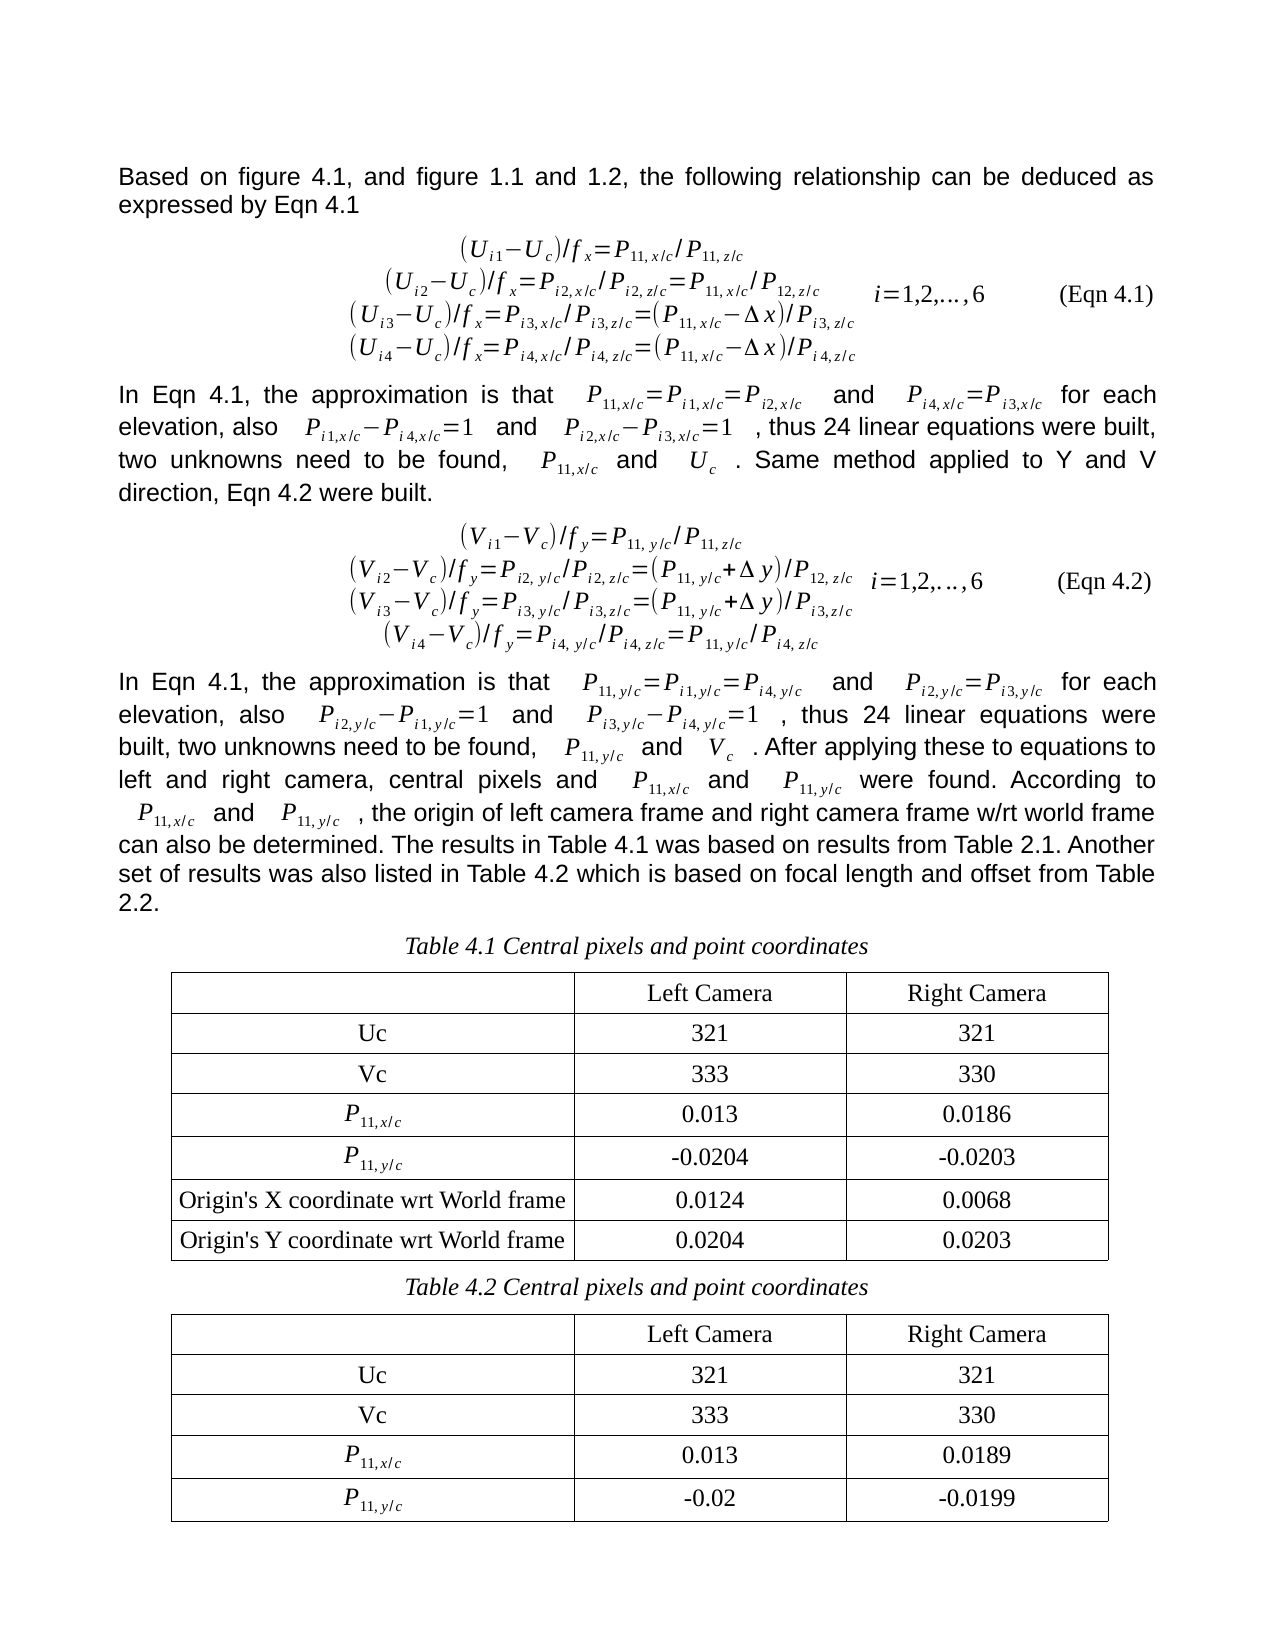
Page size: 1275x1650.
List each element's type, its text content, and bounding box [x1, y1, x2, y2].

table_cell -0.0199 [847, 1479, 1108, 1521]
text In Eqn 4.1, the approximation is that and for each elevation, also and , thus 24 linear equations were built, two unknowns need to be found, and . Same method applied to Y and V direction, Eqn 4.2 were built. [118, 380, 1157, 506]
table_cell [172, 1137, 574, 1179]
table_cell 321 [575, 1014, 846, 1053]
table_cell [172, 1094, 574, 1136]
table_cell 333 [575, 1395, 846, 1435]
table_header [172, 1315, 574, 1354]
table_cell 0.0186 [847, 1094, 1108, 1136]
table_header Left Camera [575, 1315, 846, 1354]
table_cell [172, 1479, 574, 1521]
table_cell [172, 1436, 574, 1478]
table_cell -0.0203 [847, 1137, 1108, 1179]
table_cell Origin's X coordinate wrt World frame [172, 1180, 574, 1219]
table_cell 321 [847, 1014, 1108, 1053]
table_cell 0.0204 [575, 1221, 846, 1260]
table_header [172, 973, 574, 1013]
table_cell Vc [172, 1054, 574, 1093]
table_cell -0.02 [575, 1479, 846, 1521]
table_cell Origin's Y coordinate wrt World frame [172, 1221, 574, 1260]
table_cell 321 [575, 1355, 846, 1394]
table_cell -0.0204 [575, 1137, 846, 1179]
table_cell 0.0203 [847, 1221, 1108, 1260]
table_cell 0.0124 [575, 1180, 846, 1219]
text (Eqn 4.1) [118, 233, 1157, 365]
table_cell Uc [172, 1014, 574, 1053]
table_cell Vc [172, 1395, 574, 1435]
table_header Left Camera [575, 973, 846, 1013]
table_cell Uc [172, 1355, 574, 1394]
text In Eqn 4.1, the approximation is that and for each elevation, also and , thus 24 linear equations were built, two unknowns need to be found, and . After applying these to equations to left and right camera, central pixels and and were found. According to and , the origin of left camera frame and right camera frame w/rt world frame can also be determined. The results in Table 4.1 was based on results from Table 2.1. Another set of results was also listed in Table 4.2 which is based on focal length and offset from Table 2.2. [118, 667, 1157, 916]
table_cell 330 [847, 1054, 1108, 1093]
text Based on figure 4.1, and figure 1.1 and 1.2, the following relationship can be deduced as expressed by Eqn 4.1 [118, 161, 1157, 219]
table_cell 330 [847, 1395, 1108, 1435]
table_cell 0.013 [575, 1436, 846, 1478]
table_header Right Camera [847, 973, 1108, 1013]
text (Eqn 4.2) [118, 521, 1157, 653]
text Table 4.1 Central pixels and point coordinates [118, 931, 1157, 960]
table_cell 0.0068 [847, 1180, 1108, 1219]
table_cell 321 [847, 1355, 1108, 1394]
table_header Right Camera [847, 1315, 1108, 1354]
table_cell 333 [575, 1054, 846, 1093]
table_cell 0.0189 [847, 1436, 1108, 1478]
text Table 4.2 Central pixels and point coordinates [118, 1272, 1157, 1301]
table_cell 0.013 [575, 1094, 846, 1136]
